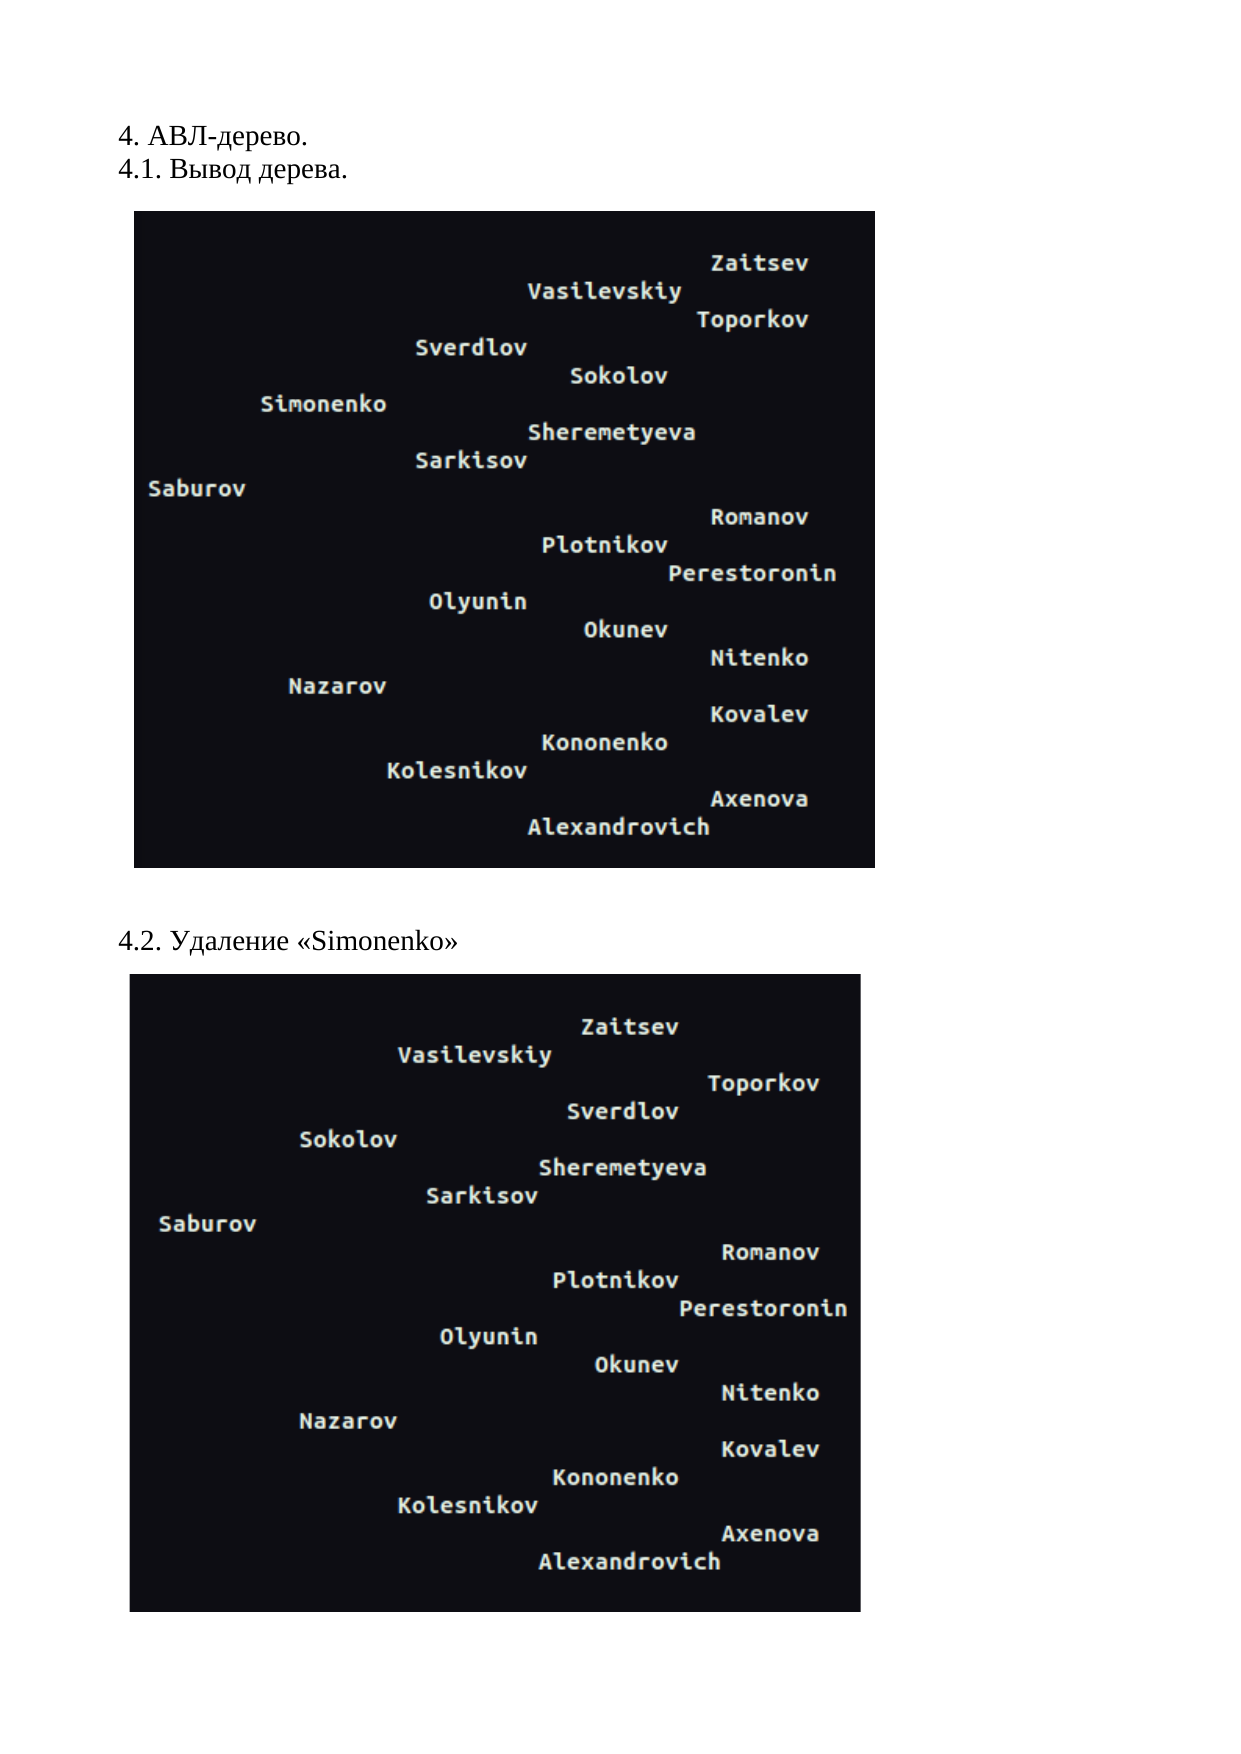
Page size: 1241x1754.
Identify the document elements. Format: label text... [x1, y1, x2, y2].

picture [134, 211, 875, 868]
text 4.1. Вывод дерева. [118, 152, 1122, 185]
text 4. АВЛ-дерево. [118, 118, 1122, 152]
picture [129, 974, 861, 1612]
text 4.2. Удаление «Simonenko» [118, 923, 1122, 957]
